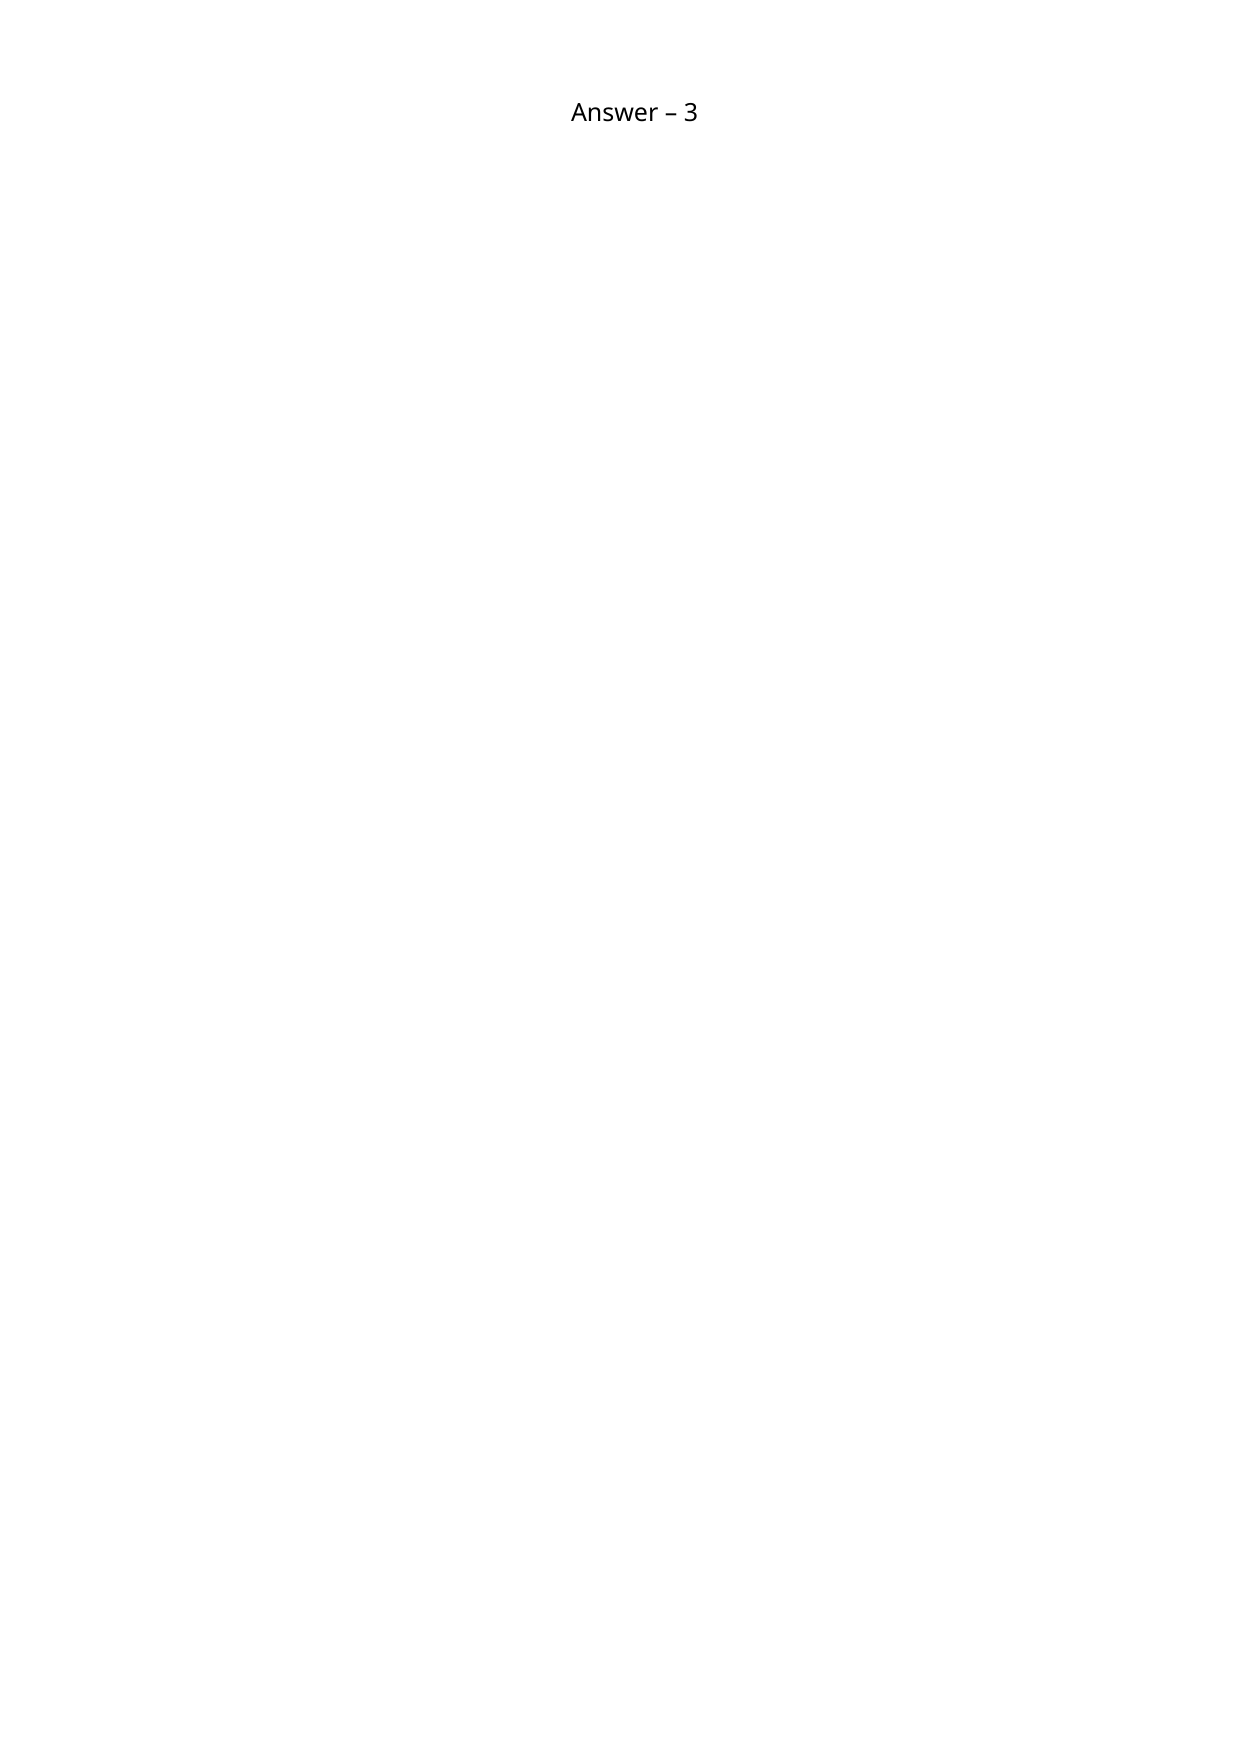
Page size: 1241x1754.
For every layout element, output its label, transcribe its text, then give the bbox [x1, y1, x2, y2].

text Answer – 3 [132, 94, 1137, 128]
